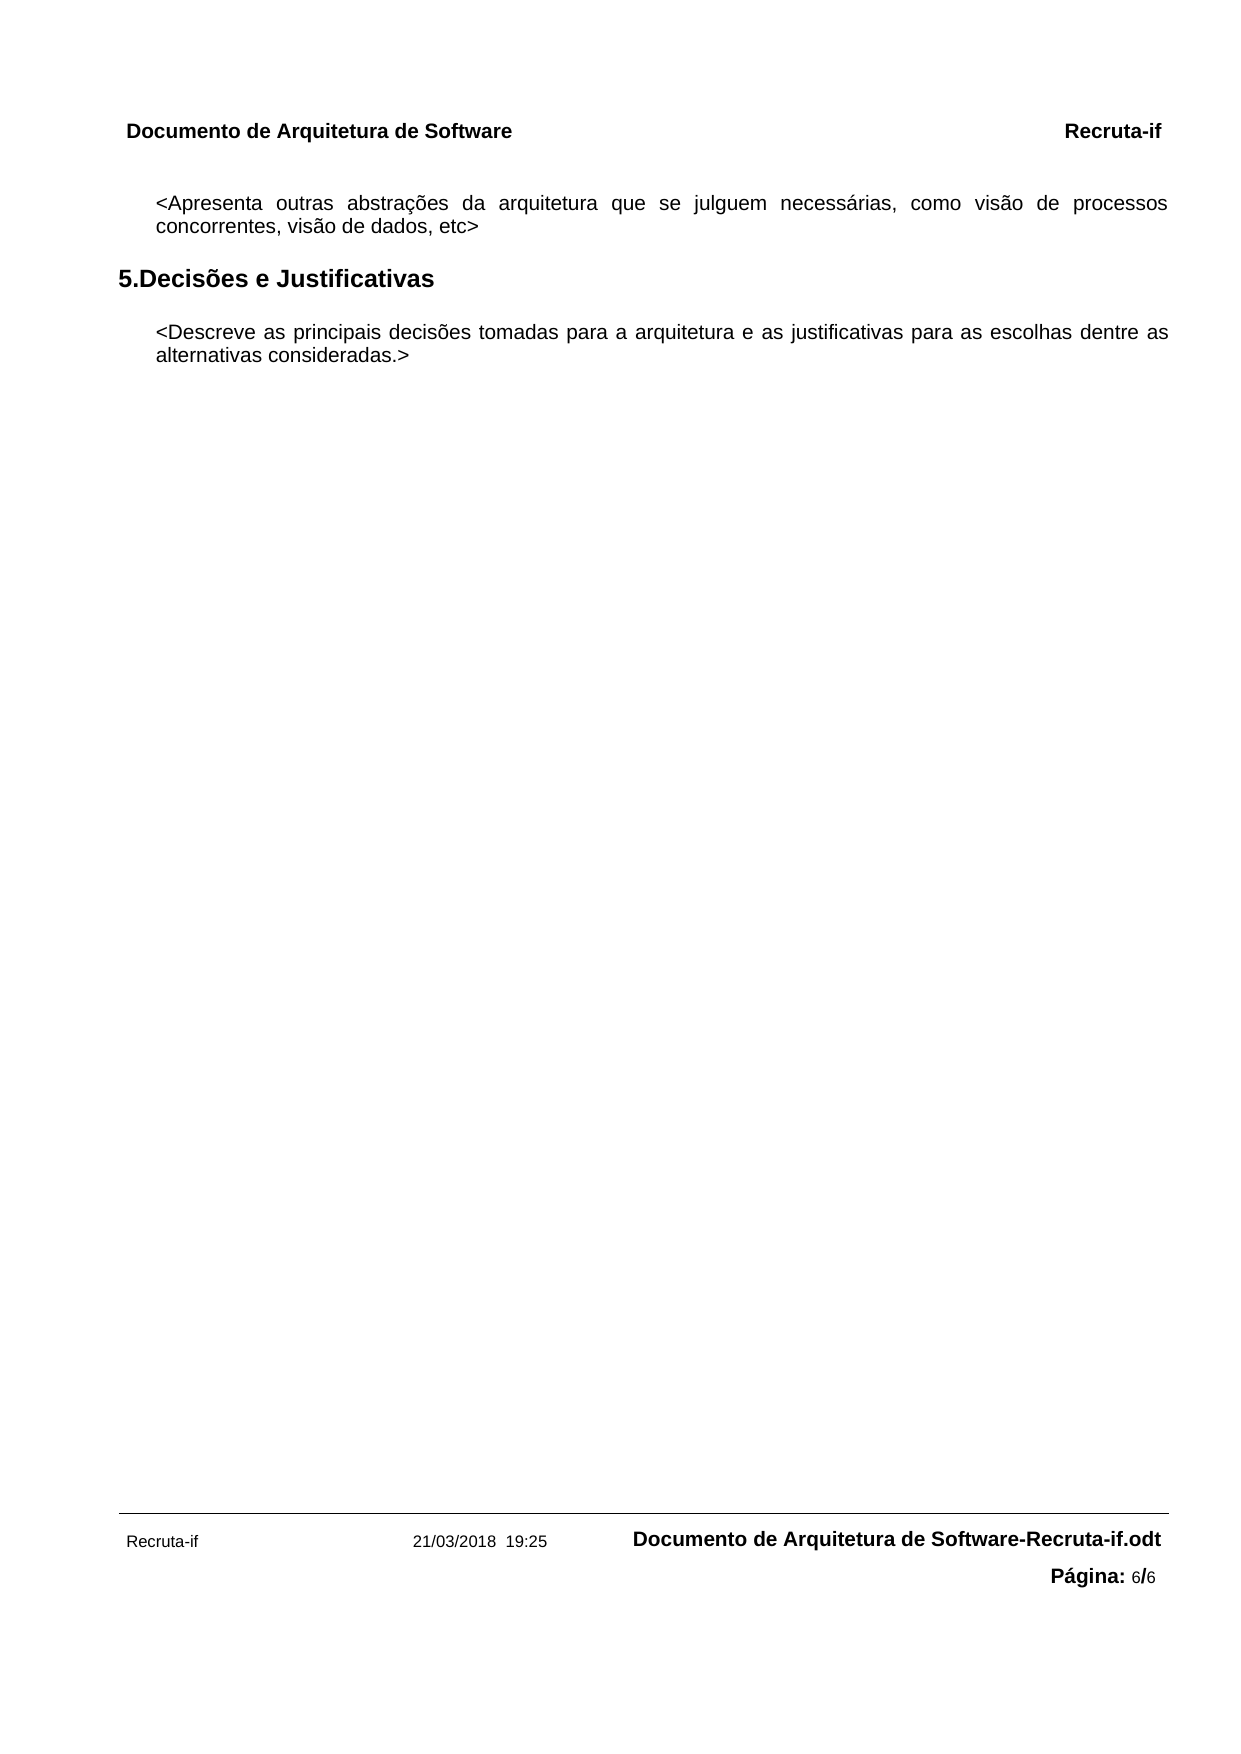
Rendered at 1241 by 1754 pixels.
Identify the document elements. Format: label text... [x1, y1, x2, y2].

text <Descreve as principais decisões tomadas para a arquitetura e as justificativas para as escolhas dentre as alternativas consideradas.> [156, 321, 1170, 367]
text <Apresenta outras abstrações da arquitetura que se julguem necessárias, como visão de processos concorrentes, visão de dados, etc> [156, 191, 1170, 238]
list Decisões e Justificativas [118, 265, 1170, 293]
